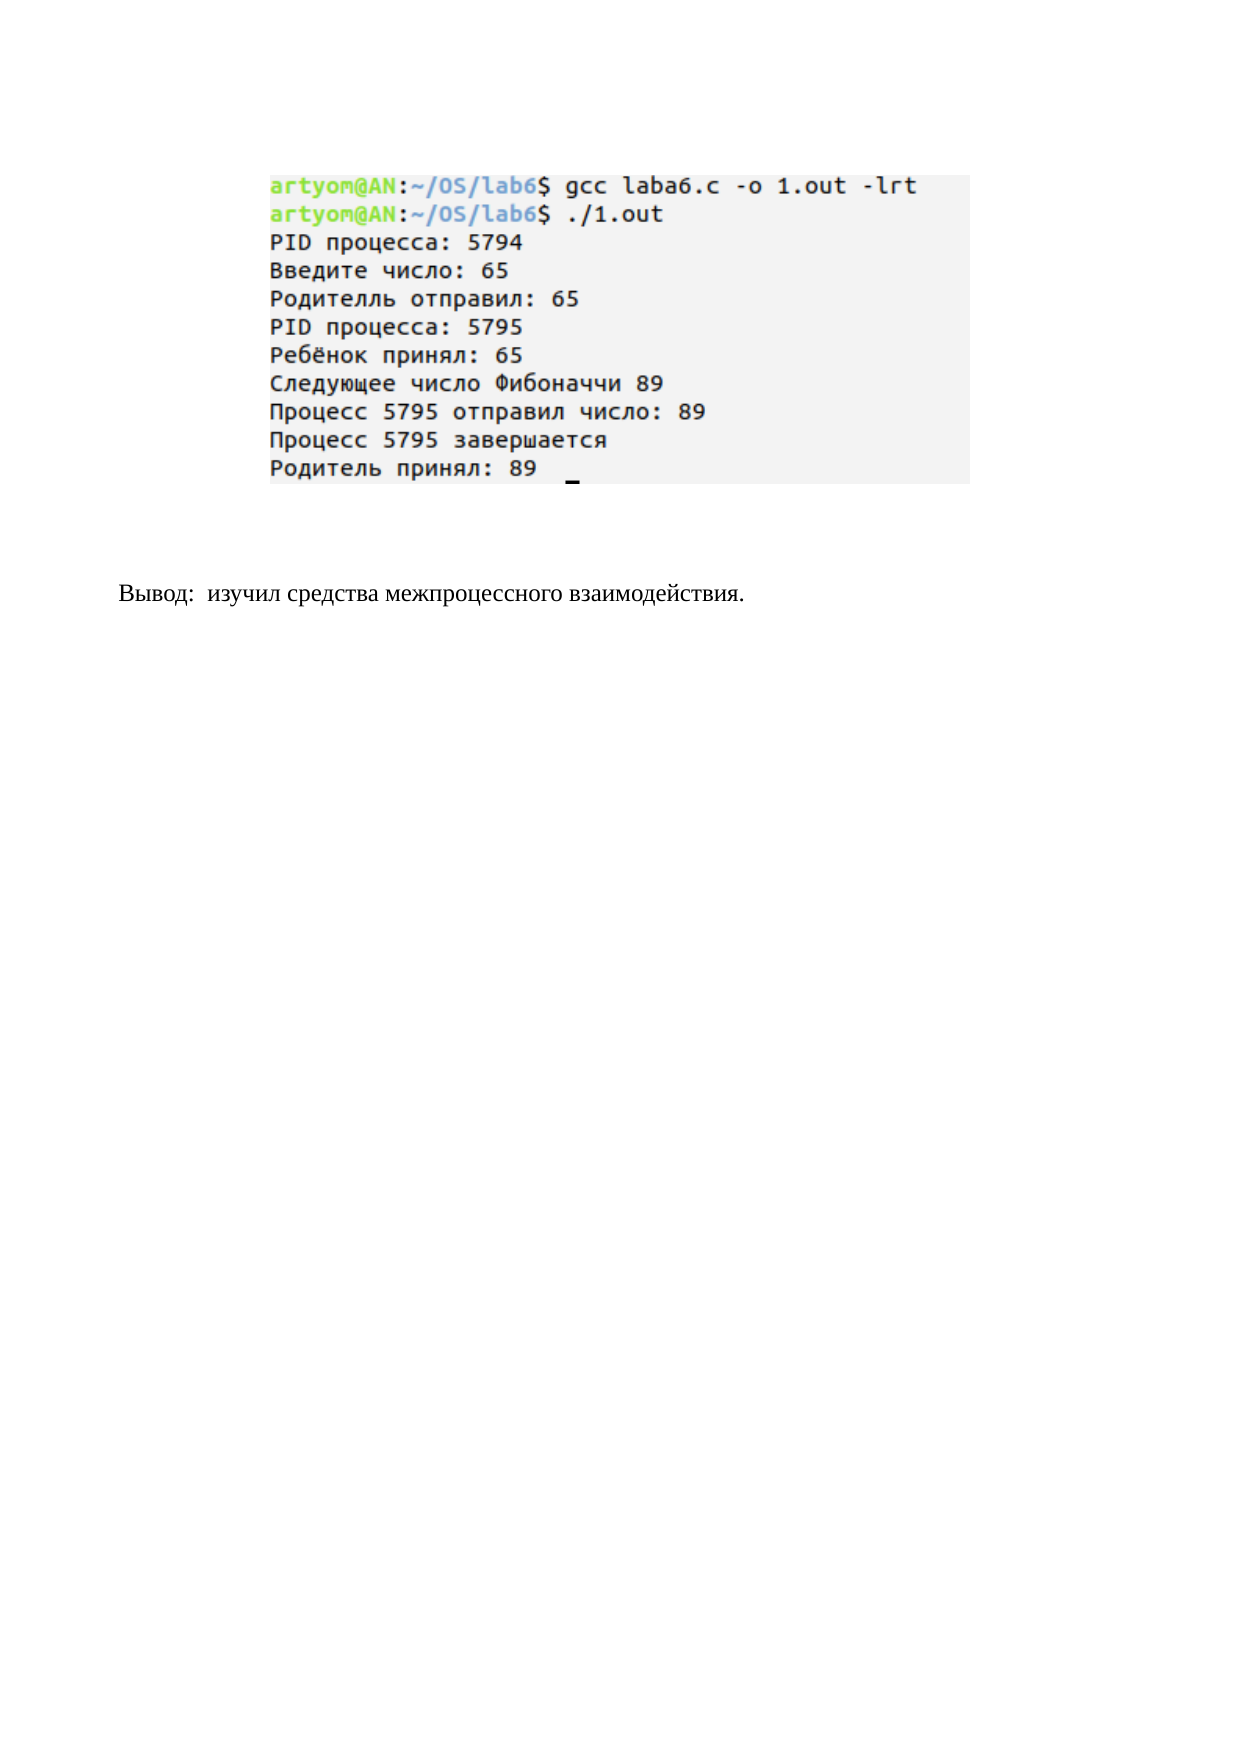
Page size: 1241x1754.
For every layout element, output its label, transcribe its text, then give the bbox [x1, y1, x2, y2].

text Вывод: изучил средства межпроцессного взаимодействия. [118, 578, 1122, 607]
picture [270, 175, 970, 484]
